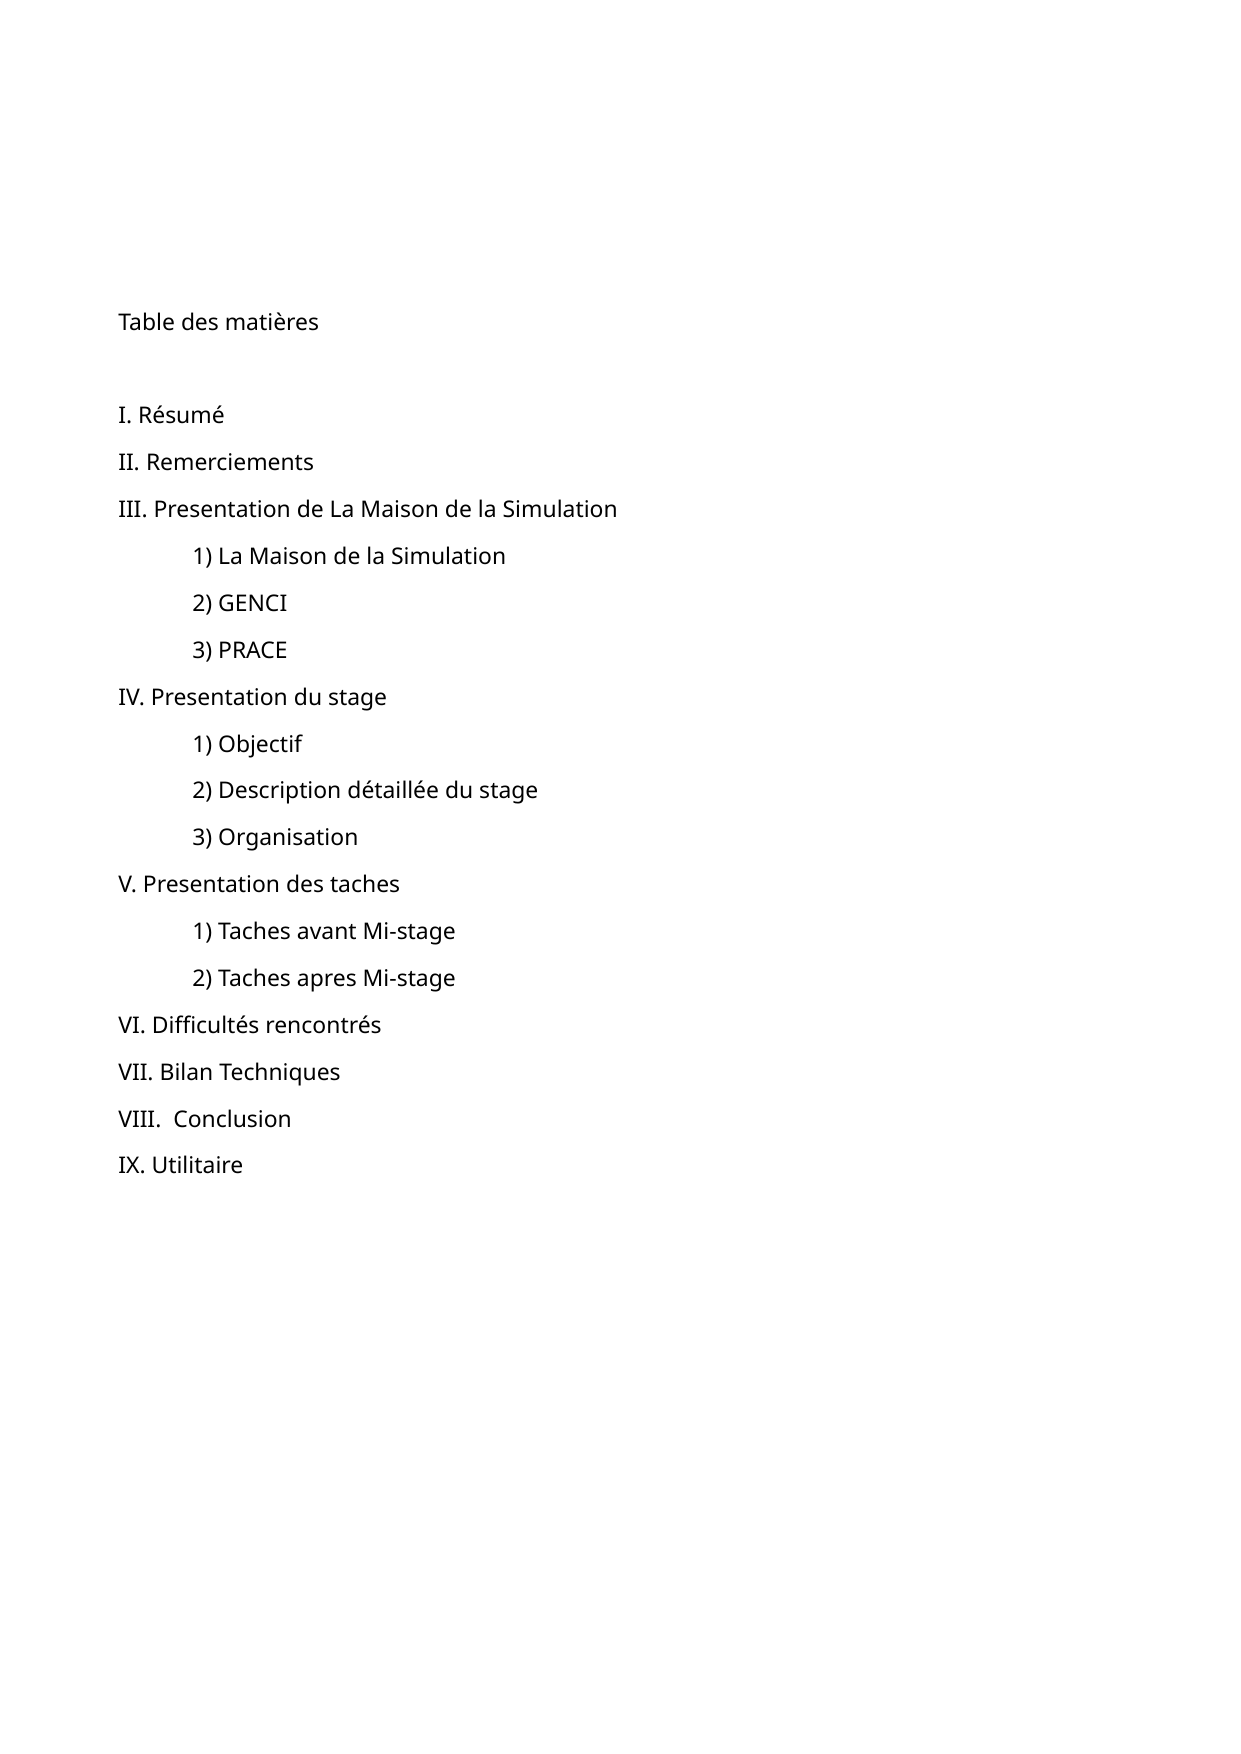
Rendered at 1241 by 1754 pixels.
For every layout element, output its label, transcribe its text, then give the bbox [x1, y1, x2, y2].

text 2) Taches apres Mi-stage [118, 962, 1122, 993]
text 2) GENCI [118, 587, 1122, 618]
text I. Résumé [118, 399, 1122, 431]
text III. Presentation de La Maison de la Simulation [118, 493, 1122, 524]
text VIII. Conclusion [118, 1102, 1122, 1134]
text 1) Objectif [118, 727, 1122, 759]
text 3) Organisation [118, 821, 1122, 852]
text IX. Utilitaire [118, 1149, 1122, 1181]
text 1) Taches avant Mi-stage [118, 915, 1122, 946]
text Table des matières [118, 306, 1122, 337]
text V. Presentation des taches [118, 868, 1122, 899]
text VI. Difficultés rencontrés [118, 1009, 1122, 1040]
text 2) Description détaillée du stage [118, 774, 1122, 806]
text 3) PRACE [118, 634, 1122, 665]
text 1) La Maison de la Simulation [118, 540, 1122, 571]
text II. Remerciements [118, 446, 1122, 477]
text VII. Bilan Techniques [118, 1056, 1122, 1087]
text IV. Presentation du stage [118, 681, 1122, 712]
